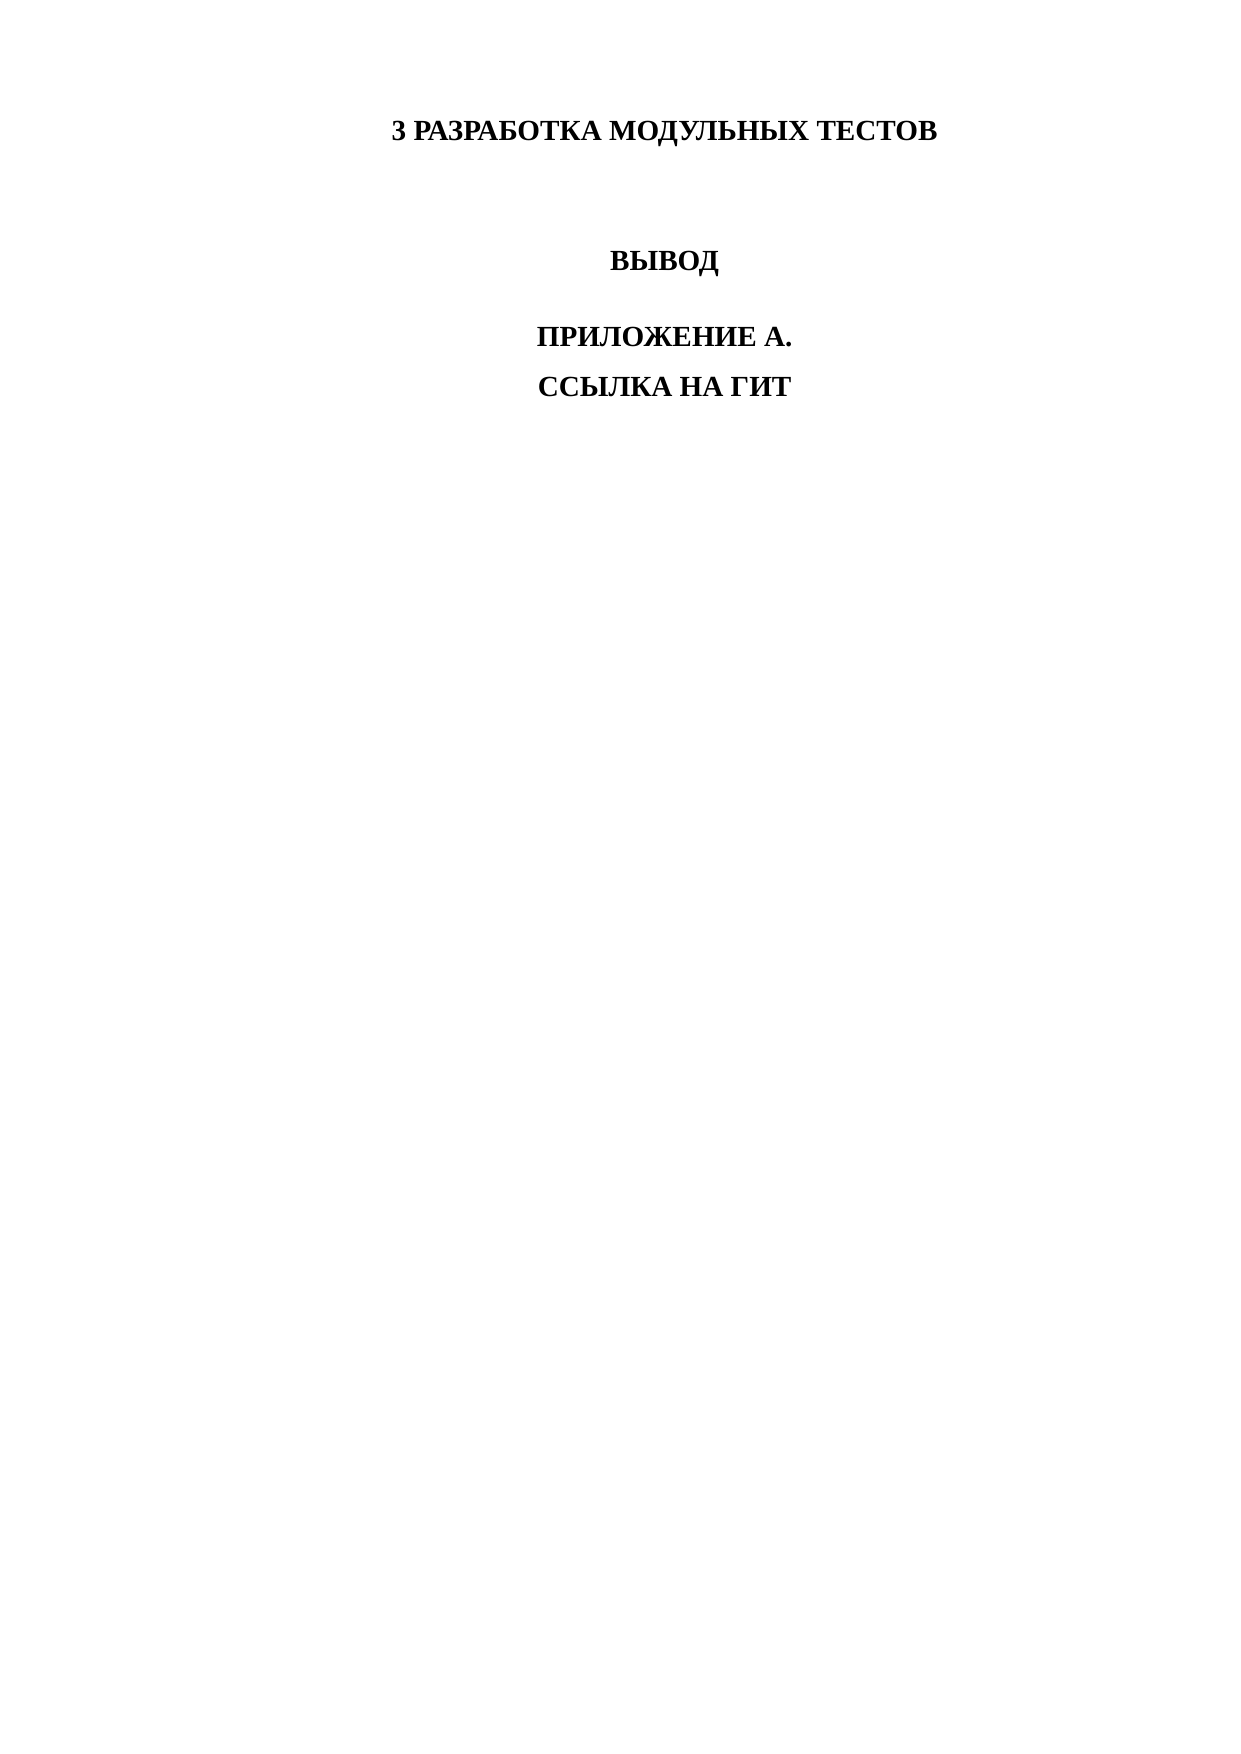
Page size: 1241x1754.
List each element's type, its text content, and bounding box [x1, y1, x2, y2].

subtitle 3 Разработка модульных тестов [148, 113, 1181, 147]
subtitle Вывод [148, 243, 1181, 277]
subtitle Приложение А. Ссылка на Гит [148, 319, 1181, 402]
